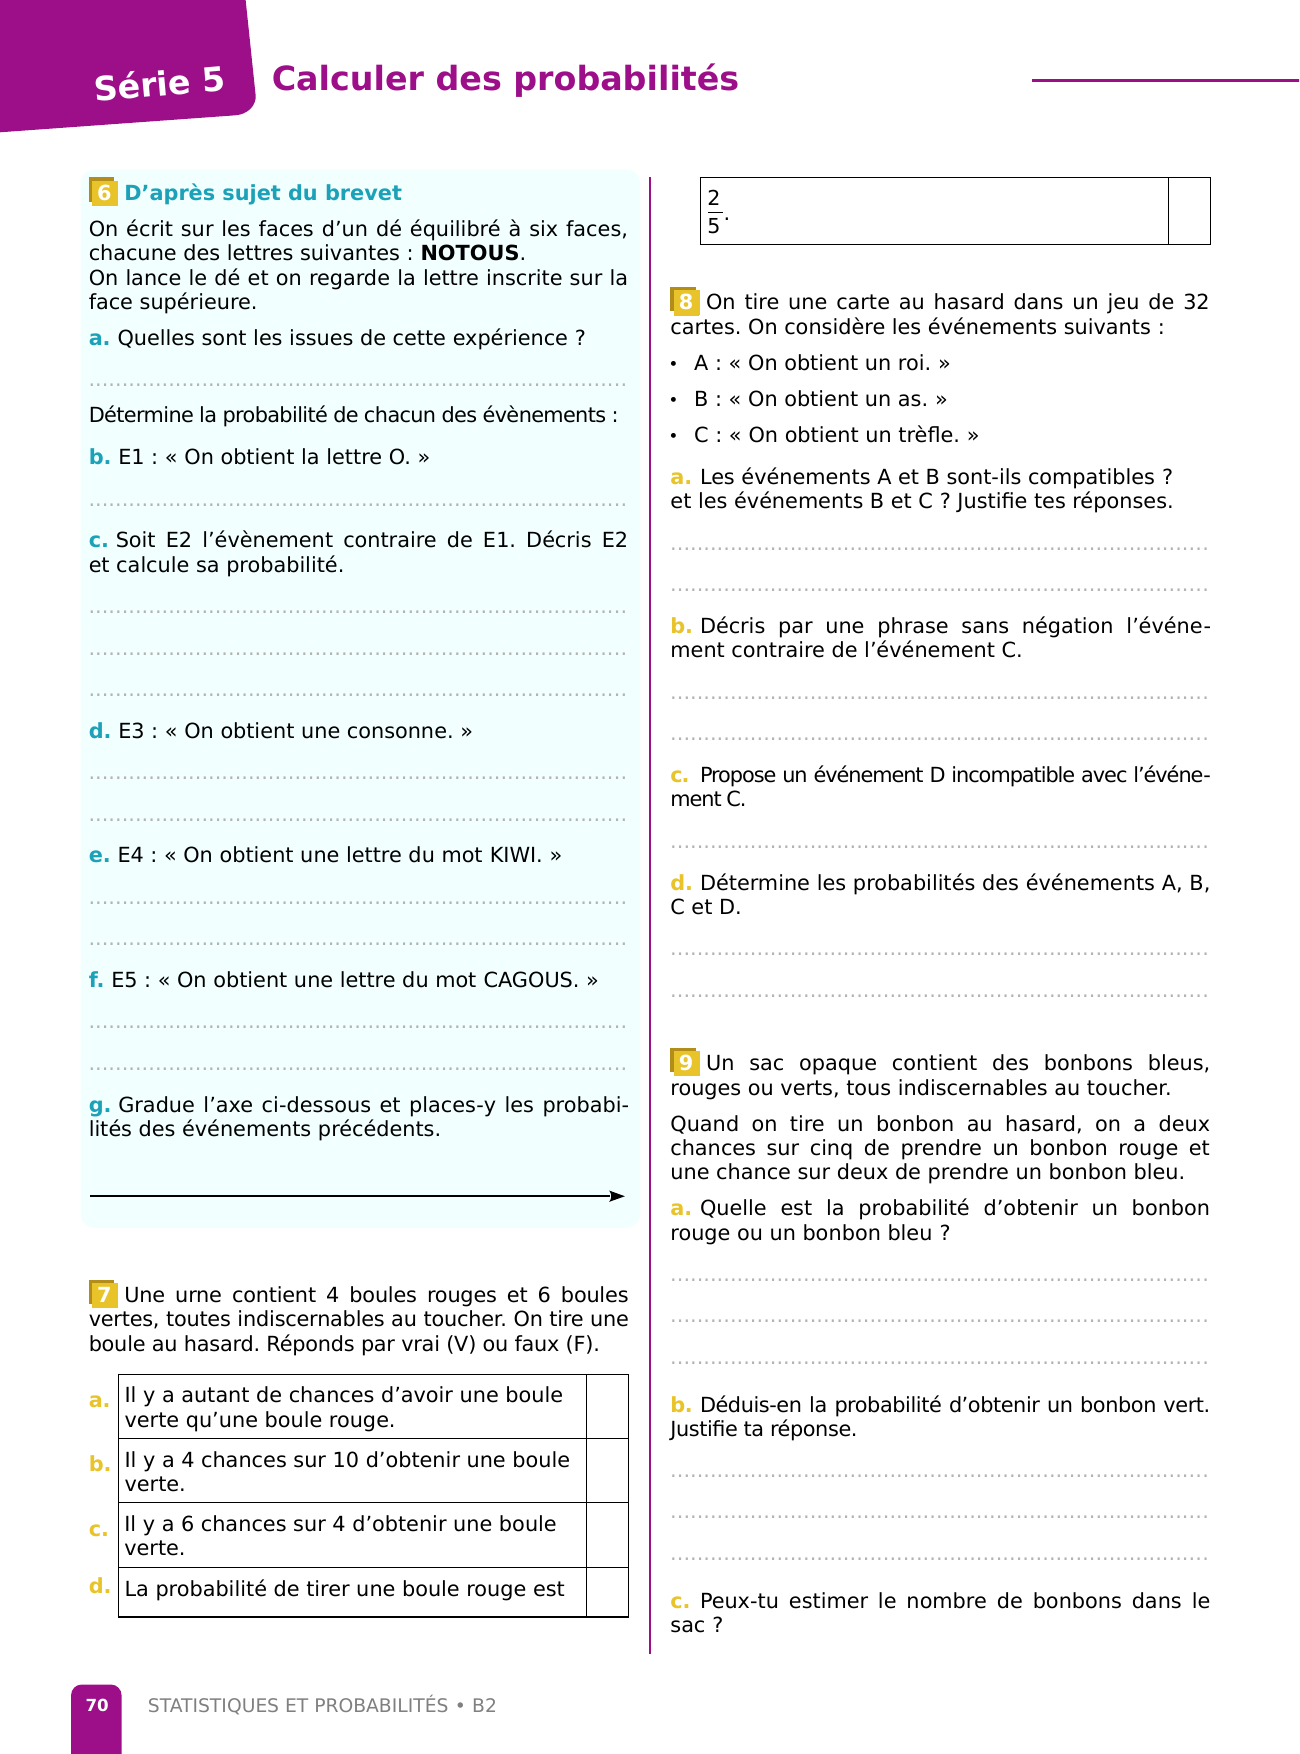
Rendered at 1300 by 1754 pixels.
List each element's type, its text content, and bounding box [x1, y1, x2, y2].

table_cell [89, 1567, 118, 1616]
subtitle On tire une carte au hasard dans un jeu de 32 cartes. On considère les événements suivants : [670, 287, 1211, 339]
table_cell [587, 1439, 628, 1502]
text et les événements B et C ? Justifie tes réponses. [670, 489, 1211, 514]
table_cell [1169, 178, 1210, 244]
table_cell [670, 177, 700, 244]
table_header Il y a autant de chances d’avoir une boule verte qu’une boule rouge. [119, 1375, 586, 1438]
table_cell [89, 1502, 118, 1567]
list Propose un événement D incompatible avec l’événe­ment C. [670, 763, 1211, 812]
list Détermine les probabilités des événements A, B, C et D. [670, 871, 1211, 919]
list Les événements A et B sont-ils compatibles ? [670, 465, 1211, 489]
list A : « On obtient un roi. » [670, 351, 1211, 375]
list C : « On obtient un trèfle. » [670, 423, 1211, 447]
subtitle Un sac opaque contient des bonbons bleus, rouges ou verts, tous indiscernables au toucher. [670, 1047, 1211, 1100]
table_header [89, 1374, 118, 1438]
text Quand on tire un bonbon au hasard, on a deux chances sur cinq de prendre un bonbon rouge et une chance sur deux de prendre un bonbon bleu. [670, 1112, 1211, 1184]
list B : « On obtient un as. » [670, 387, 1211, 411]
list Décris par une phrase sans négation l’événe­ment contraire de l’événement C. [670, 614, 1211, 663]
table_cell Il y a 4 chances sur 10 d’obtenir une boule verte. [119, 1439, 586, 1502]
table_cell Il y a 6 chances sur 4 d’obtenir une boule verte. [119, 1503, 586, 1567]
table_header [587, 1375, 628, 1438]
list Déduis-en la probabilité d’obtenir un bonbon vert. Justifie ta réponse. [670, 1393, 1211, 1441]
table_cell La probabilité de tirer une boule rouge est . [701, 178, 1168, 244]
subtitle Une urne contient 4 boules rouges et 6 boules vertes, toutes indiscernables au toucher. On tire une boule au hasard. Réponds par vrai (V) ou faux (F). [88, 1279, 629, 1356]
table_cell La probabilité de tirer une boule rouge est . [119, 1568, 586, 1616]
list Quelle est la probabilité d’obtenir un bonbon rouge ou un bonbon bleu ? [670, 1196, 1211, 1245]
table_cell [587, 1568, 628, 1616]
list Peux-tu estimer le nombre de bonbons dans le sac ? [670, 1589, 1211, 1637]
table_cell [587, 1503, 628, 1567]
table_cell [89, 1438, 118, 1502]
